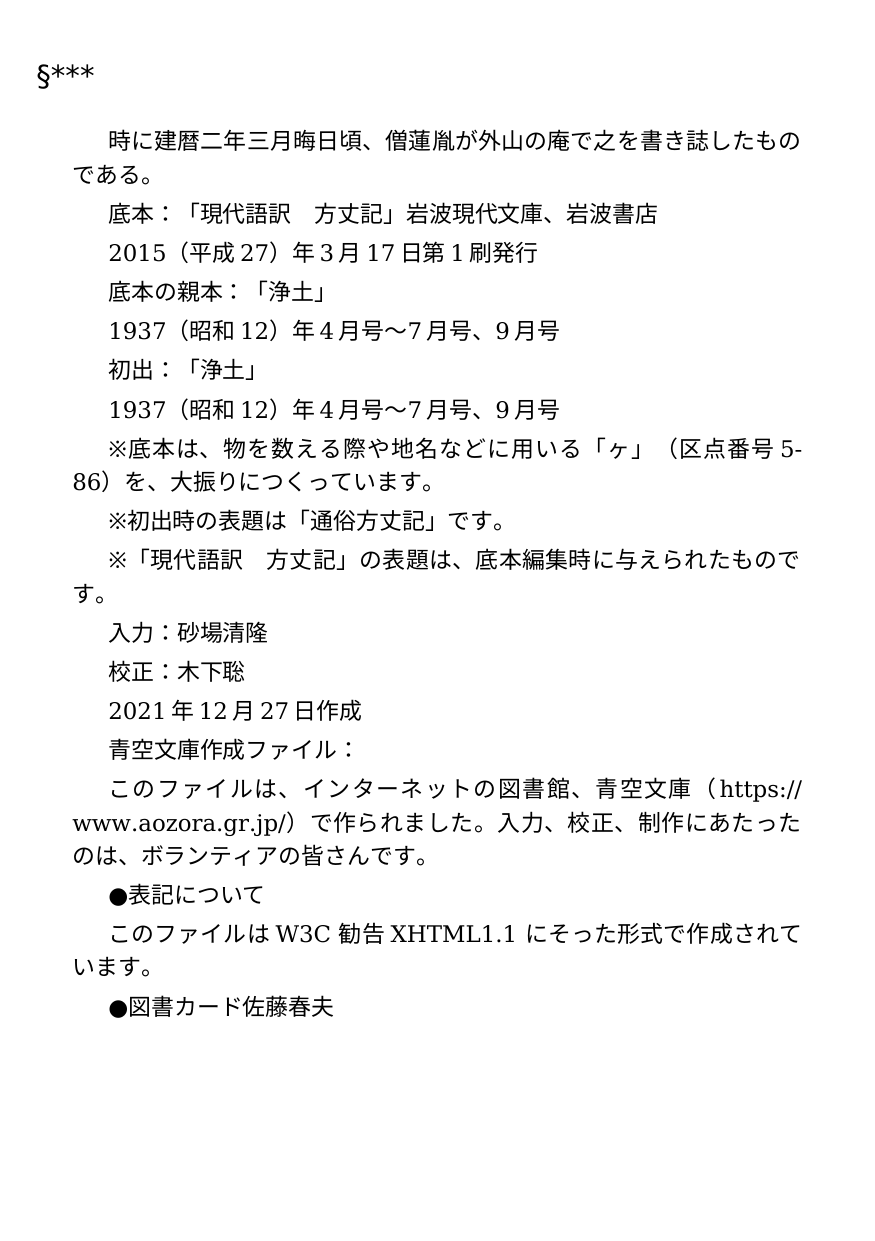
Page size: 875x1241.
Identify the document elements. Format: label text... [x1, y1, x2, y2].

text 青空文庫作成ファイル： [72, 732, 802, 765]
text 入力：砂場清隆 [72, 614, 802, 648]
text このファイルは W3C 勧告 XHTML1.1 にそった形式で作成されています。 [72, 916, 802, 982]
text このファイルは、インターネットの図書館、青空文庫（https://www.aozora.gr.jp/）で作られました。入力、校正、制作にあたったのは、ボランティアの皆さんです。 [72, 771, 802, 871]
text 時に建暦二年三月晦日頃、僧蓮胤が外山の庵で之を書き誌したものである。 [72, 123, 802, 190]
text 1937（昭和12）年4月号～7月号、9月号 [72, 313, 802, 346]
text 2021年12月27日作成 [72, 693, 802, 726]
text ●表記について [72, 877, 802, 910]
text 底本の親本：「浄土」 [72, 274, 802, 307]
text ※初出時の表題は「通俗方丈記」です。 [72, 503, 802, 536]
text 2015（平成27）年3月17日第1刷発行 [72, 235, 802, 268]
subtitle §*** [36, 60, 838, 94]
text ※底本は、物を数える際や地名などに用いる「ヶ」（区点番号5-86）を、大振りにつくっています。 [72, 431, 802, 497]
text 1937（昭和12）年4月号～7月号、9月号 [72, 391, 802, 425]
text 初出：「浄土」 [72, 352, 802, 386]
text ●図書カード佐藤春夫 [72, 988, 802, 1022]
text ※「現代語訳 方丈記」の表題は、底本編集時に与えられたものです。 [72, 542, 802, 609]
text 底本：「現代語訳 方丈記」岩波現代文庫、岩波書店 [72, 196, 802, 229]
text 校正：木下聡 [72, 654, 802, 687]
